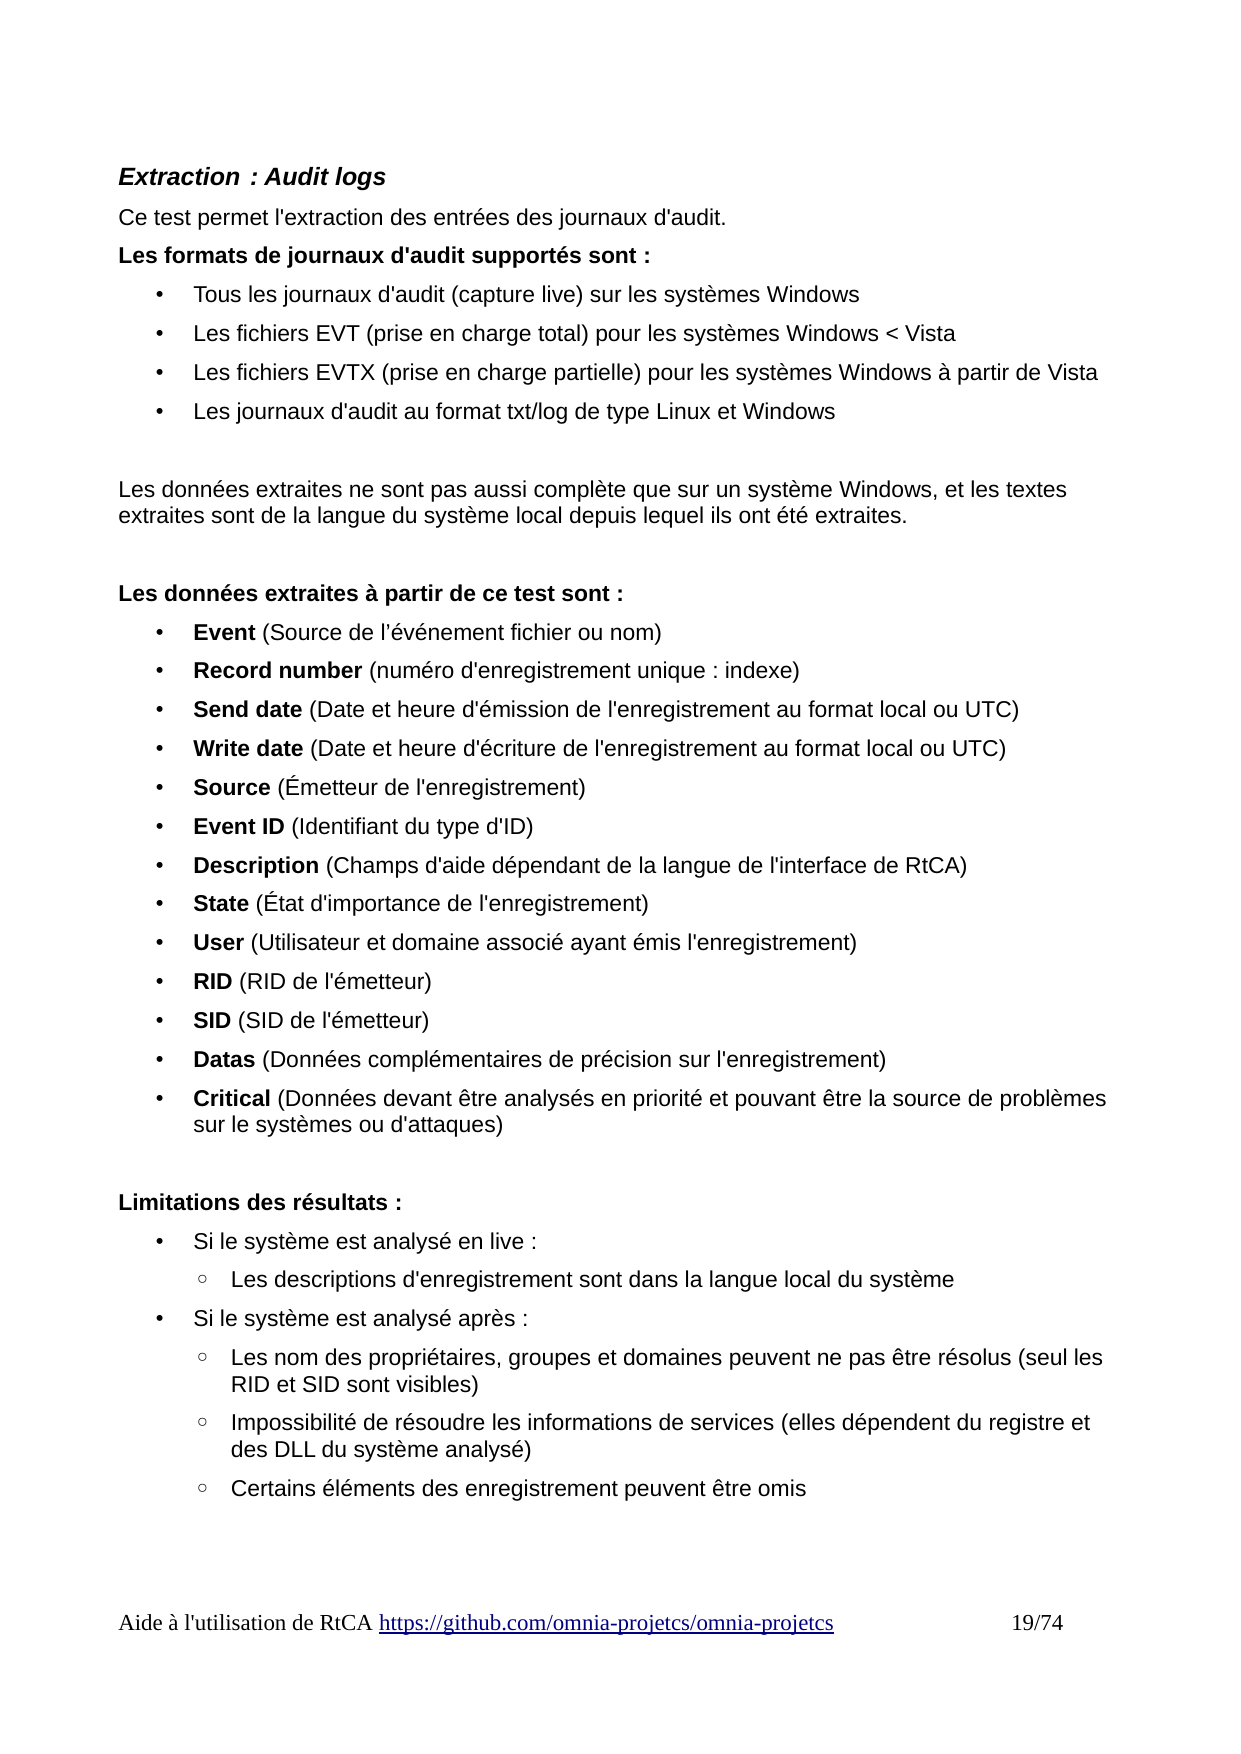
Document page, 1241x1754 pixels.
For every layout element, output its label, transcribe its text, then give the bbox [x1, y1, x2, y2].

text Les données extraites à partir de ce test sont : [118, 579, 1122, 606]
list Record number (numéro d'enregistrement unique : indexe) [156, 657, 1122, 684]
list User (Utilisateur et domaine associé ayant émis l'enregistrement) [156, 929, 1122, 956]
list Event (Source de l’événement fichier ou nom) [156, 618, 1122, 645]
list Impossibilité de résoudre les informations de services (elles dépendent du registre et des DLL du système analysé) [193, 1409, 1122, 1462]
text Les formats de journaux d'audit supportés sont : [118, 242, 1122, 269]
list Certains éléments des enregistrement peuvent être omis [193, 1474, 1122, 1501]
list Les nom des propriétaires, groupes et domaines peuvent ne pas être résolus (seul les RID et SID sont visibles) [193, 1344, 1122, 1397]
text Limitations des résultats : [118, 1189, 1122, 1215]
list Send date (Date et heure d'émission de l'enregistrement au format local ou UTC) [156, 696, 1122, 722]
list Les fichiers EVT (prise en charge total) pour les systèmes Windows < Vista [156, 320, 1122, 346]
list SID (SID de l'émetteur) [156, 1007, 1122, 1033]
list State (État d'importance de l'enregistrement) [156, 890, 1122, 917]
list Event ID (Identifiant du type d'ID) [156, 813, 1122, 839]
list Les fichiers EVTX (prise en charge partielle) pour les systèmes Windows à partir de Vista [156, 359, 1122, 385]
text Ce test permet l'extraction des entrées des journaux d'audit. [118, 203, 1122, 230]
list Source (Émetteur de l'enregistrement) [156, 774, 1122, 800]
list RID (RID de l'émetteur) [156, 968, 1122, 994]
list Les descriptions d'enregistrement sont dans la langue local du système [193, 1266, 1122, 1293]
list Si le système est analysé en live : [156, 1228, 1122, 1254]
list Tous les journaux d'audit (capture live) sur les systèmes Windows [156, 281, 1122, 308]
list Critical (Données devant être analysés en priorité et pouvant être la source de problèmes sur le systèmes ou d'attaques) [156, 1085, 1122, 1137]
subtitle Extraction : Audit logs [118, 162, 1122, 191]
list Datas (Données complémentaires de précision sur l'enregistrement) [156, 1046, 1122, 1072]
list Si le système est analysé après : [156, 1305, 1122, 1332]
list Write date (Date et heure d'écriture de l'enregistrement au format local ou UTC) [156, 735, 1122, 761]
list Les journaux d'audit au format txt/log de type Linux et Windows [156, 398, 1122, 424]
list Description (Champs d'aide dépendant de la langue de l'interface de RtCA) [156, 852, 1122, 878]
text Les données extraites ne sont pas aussi complète que sur un système Windows, et les textes extraites sont de la langue du système local depuis lequel ils ont été extraites. [118, 476, 1122, 528]
